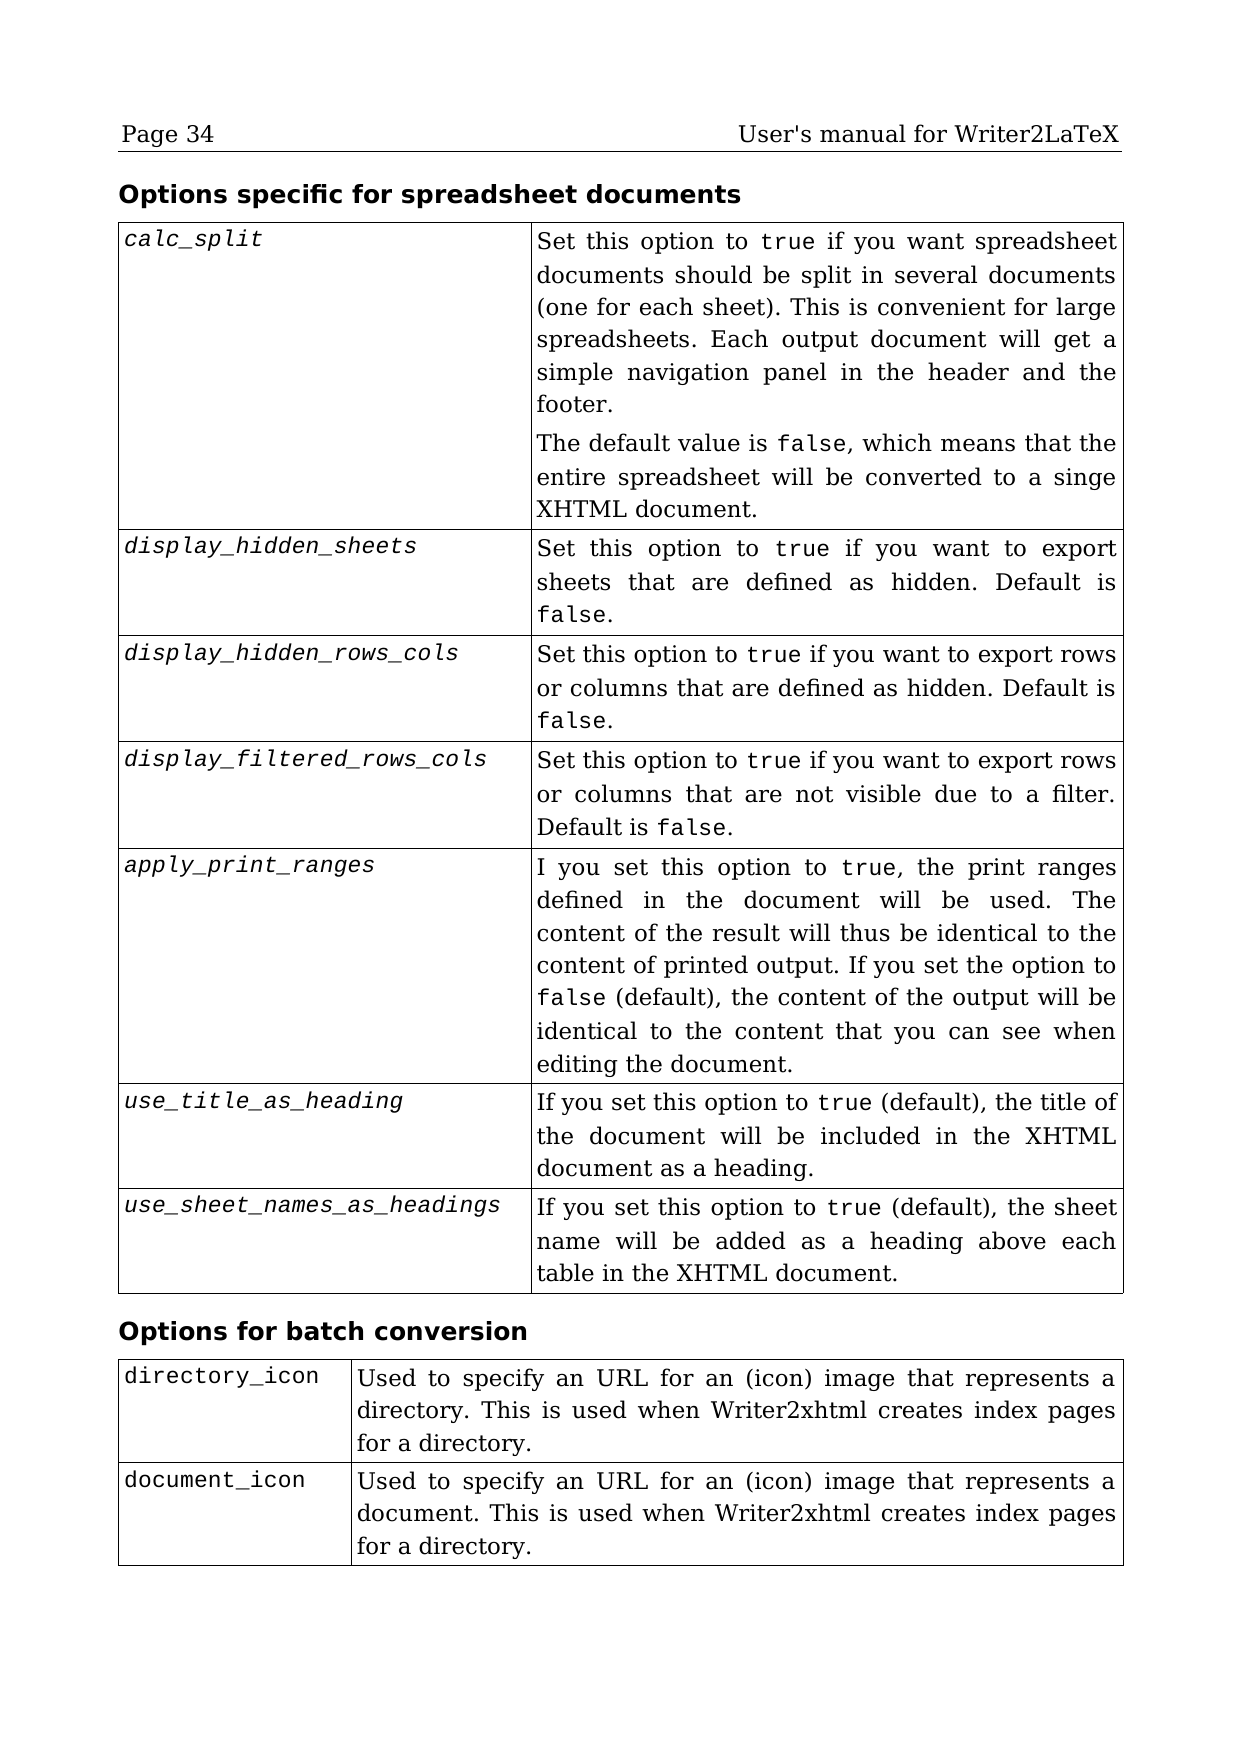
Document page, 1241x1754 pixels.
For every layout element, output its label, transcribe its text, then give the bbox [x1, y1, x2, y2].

table_cell Set this option to true if you want to export rows or columns that are not visible due to a filter. Default is false. [532, 742, 1123, 848]
table_header directory_icon [119, 1360, 351, 1462]
subtitle Options for batch conversion [118, 1318, 1122, 1347]
table_cell If you set this option to true (default), the title of the document will be included in the XHTML document as a heading. [532, 1084, 1123, 1188]
table_cell Set this option to true if you want to export rows or columns that are defined as hidden. Default is false. [532, 636, 1123, 741]
table_header calc_split [119, 223, 531, 529]
table_header Used to specify an URL for an (icon) image that represents a directory. This is used when Writer2xhtml creates index pages for a directory. [352, 1360, 1123, 1462]
table_cell Set this option to true if you want to export sheets that are defined as hidden. Default is false. [532, 530, 1123, 635]
table_cell use_sheet_names_as_headings [119, 1189, 531, 1293]
table_cell If you set this option to true (default), the sheet name will be added as a heading above each table in the XHTML document. [532, 1189, 1123, 1293]
table_cell display_hidden_rows_cols [119, 636, 531, 741]
table_cell Used to specify an URL for an (icon) image that represents a document. This is used when Writer2xhtml creates index pages for a directory. [352, 1463, 1123, 1565]
table_cell display_hidden_sheets [119, 530, 531, 635]
table_cell use_title_as_heading [119, 1084, 531, 1188]
table_cell display_filtered_rows_cols [119, 742, 531, 848]
subtitle Options specific for spreadsheet documents [118, 181, 1122, 209]
table_cell document_icon [119, 1463, 351, 1565]
table_header Set this option to true if you want spreadsheet documents should be split in several documents (one for each sheet). This is convenient for large spreadsheets. Each output document will get a simple navigation panel in the header and the footer. The default value is false, which means that the entire spreadsheet will be converted to a singe XHTML document. [532, 223, 1123, 529]
table_cell I you set this option to true, the print ranges defined in the document will be used. The content of the result will thus be identical to the content of printed output. If you set the option to false (default), the content of the output will be identical to the content that you can see when editing the document. [532, 849, 1123, 1083]
table_cell apply_print_ranges [119, 849, 531, 1083]
